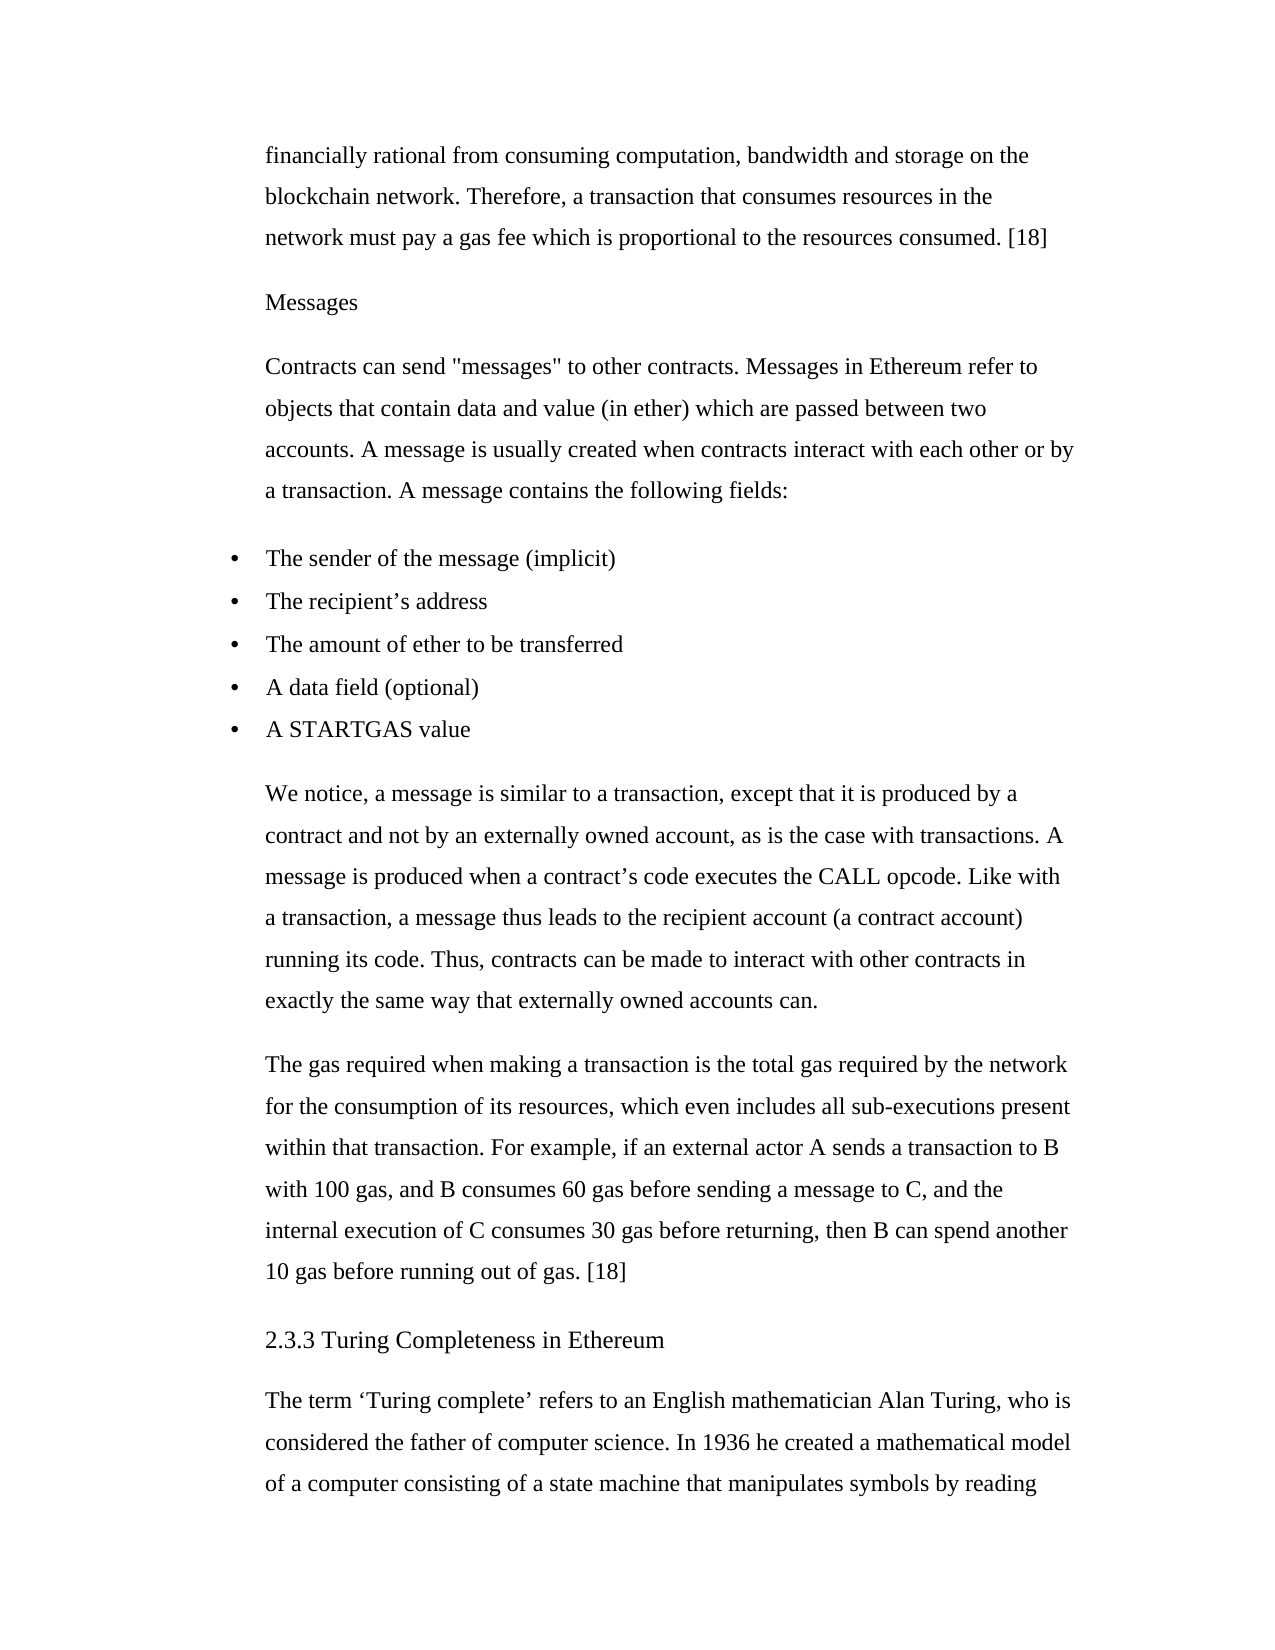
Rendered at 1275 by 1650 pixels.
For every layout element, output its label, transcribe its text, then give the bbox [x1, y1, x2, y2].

list The recipient’s address [230, 587, 1078, 614]
list The amount of ether to be transferred [230, 629, 1078, 657]
text Contracts can send "messages" to other contracts. Messages in Ethereum refer to objects that contain data and value (in ether) which are passed between two accounts. A message is usually created when contracts interact with each other or by a transaction. A message contains the following fields: [265, 352, 1078, 504]
text financially rational from consuming computation, bandwidth and storage on the blockchain network. Therefore, a transaction that consumes resources in the network must pay a gas fee which is proportional to the resources consumed. [18] [265, 141, 1078, 251]
text The gas required when making a transaction is the total gas required by the network for the consumption of its resources, which even includes all sub-executions present within that transaction. For example, if an external actor A sends a transaction to B with 100 gas, and B consumes 60 gas before sending a message to C, and the internal execution of C consumes 30 gas before returning, then B can spend another 10 gas before running out of gas. [18] [265, 1051, 1078, 1285]
text The term ‘Turing complete’ refers to an English mathematician Alan Turing, who is considered the father of computer science. In 1936 he created a mathematical model of a computer consisting of a state machine that manipulates symbols by reading [265, 1386, 1078, 1497]
list The sender of the message (implicit) [230, 543, 1078, 571]
subtitle Messages [265, 288, 1126, 315]
text We notice, a message is similar to a transaction, except that it is produced by a contract and not by an externally owned account, as is the case with transactions. A message is produced when a contract’s code executes the CALL opcode. Like with a transaction, a message thus leads to the recipient account (a contract account) running its code. Thus, contracts can be made to interact with other contracts in exactly the same way that externally owned accounts can. [265, 779, 1078, 1014]
text 2.3.3 Turing Completeness in Ethereum [265, 1325, 1126, 1354]
list A data field (optional) [230, 673, 1078, 700]
list A STARTGAS value [230, 715, 1078, 743]
